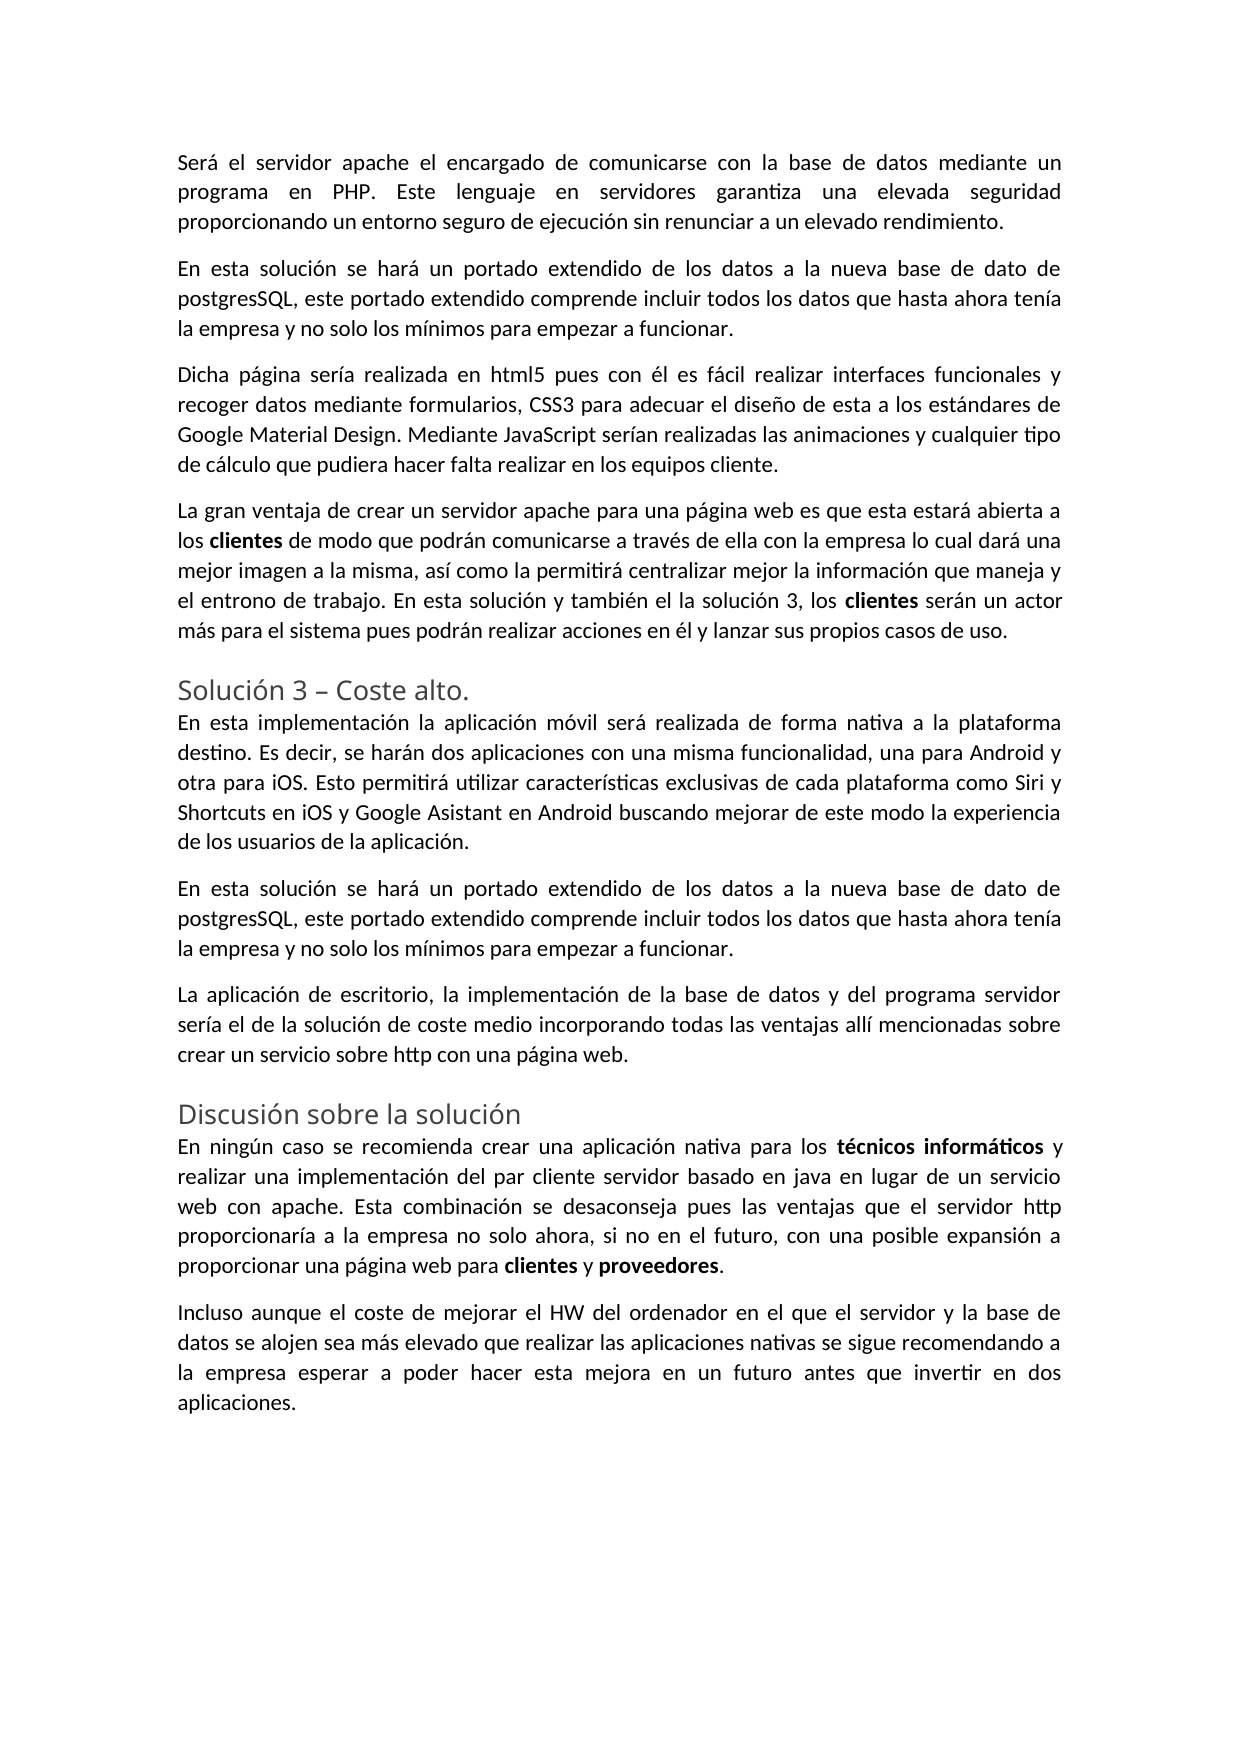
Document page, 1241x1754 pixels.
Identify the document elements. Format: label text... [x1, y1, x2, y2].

text En esta solución se hará un portado extendido de los datos a la nueva base de dato de postgresSQL, este portado extendido comprende incluir todos los datos que hasta ahora tenía la empresa y no solo los mínimos para empezar a funcionar. [177, 254, 1063, 342]
text Incluso aunque el coste de mejorar el HW del ordenador en el que el servidor y la base de datos se alojen sea más elevado que realizar las aplicaciones nativas se sigue recomendando a la empresa esperar a poder hacer esta mejora en un futuro antes que invertir en dos aplicaciones. [177, 1298, 1063, 1416]
text En esta implementación la aplicación móvil será realizada de forma nativa a la plataforma destino. Es decir, se harán dos aplicaciones con una misma funcionalidad, una para Android y otra para iOS. Esto permitirá utilizar características exclusivas de cada plataforma como Siri y Shortcuts en iOS y Google Asistant en Android buscando mejorar de este modo la experiencia de los usuarios de la aplicación. [177, 708, 1063, 856]
text La aplicación de escritorio, la implementación de la base de datos y del programa servidor sería el de la solución de coste medio incorporando todas las ventajas allí mencionadas sobre crear un servicio sobre http con una página web. [177, 980, 1063, 1068]
text Dicha página sería realizada en html5 pues con él es fácil realizar interfaces funcionales y recoger datos mediante formularios, CSS3 para adecuar el diseño de esta a los estándares de Google Material Design. Mediante JavaScript serían realizadas las animaciones y cualquier tipo de cálculo que pudiera hacer falta realizar en los equipos cliente. [177, 360, 1063, 478]
text En esta solución se hará un portado extendido de los datos a la nueva base de dato de postgresSQL, este portado extendido comprende incluir todos los datos que hasta ahora tenía la empresa y no solo los mínimos para empezar a funcionar. [177, 874, 1063, 962]
subtitle Discusión sobre la solución [177, 1095, 1063, 1132]
subtitle Solución 3 – Coste alto. [177, 671, 1063, 708]
text La gran ventaja de crear un servidor apache para una página web es que esta estará abierta a los clientes de modo que podrán comunicarse a través de ella con la empresa lo cual dará una mejor imagen a la misma, así como la permitirá centralizar mejor la información que maneja y el entrono de trabajo. En esta solución y también el la solución 3, los clientes serán un actor más para el sistema pues podrán realizar acciones en él y lanzar sus propios casos de uso. [177, 497, 1063, 644]
text En ningún caso se recomienda crear una aplicación nativa para los técnicos informáticos y realizar una implementación del par cliente servidor basado en java en lugar de un servicio web con apache. Esta combinación se desaconseja pues las ventajas que el servidor http proporcionaría a la empresa no solo ahora, si no en el futuro, con una posible expansión a proporcionar una página web para clientes y proveedores. [177, 1132, 1063, 1279]
text Será el servidor apache el encargado de comunicarse con la base de datos mediante un programa en PHP. Este lenguaje en servidores garantiza una elevada seguridad proporcionando un entorno seguro de ejecución sin renunciar a un elevado rendimiento. [177, 148, 1063, 235]
